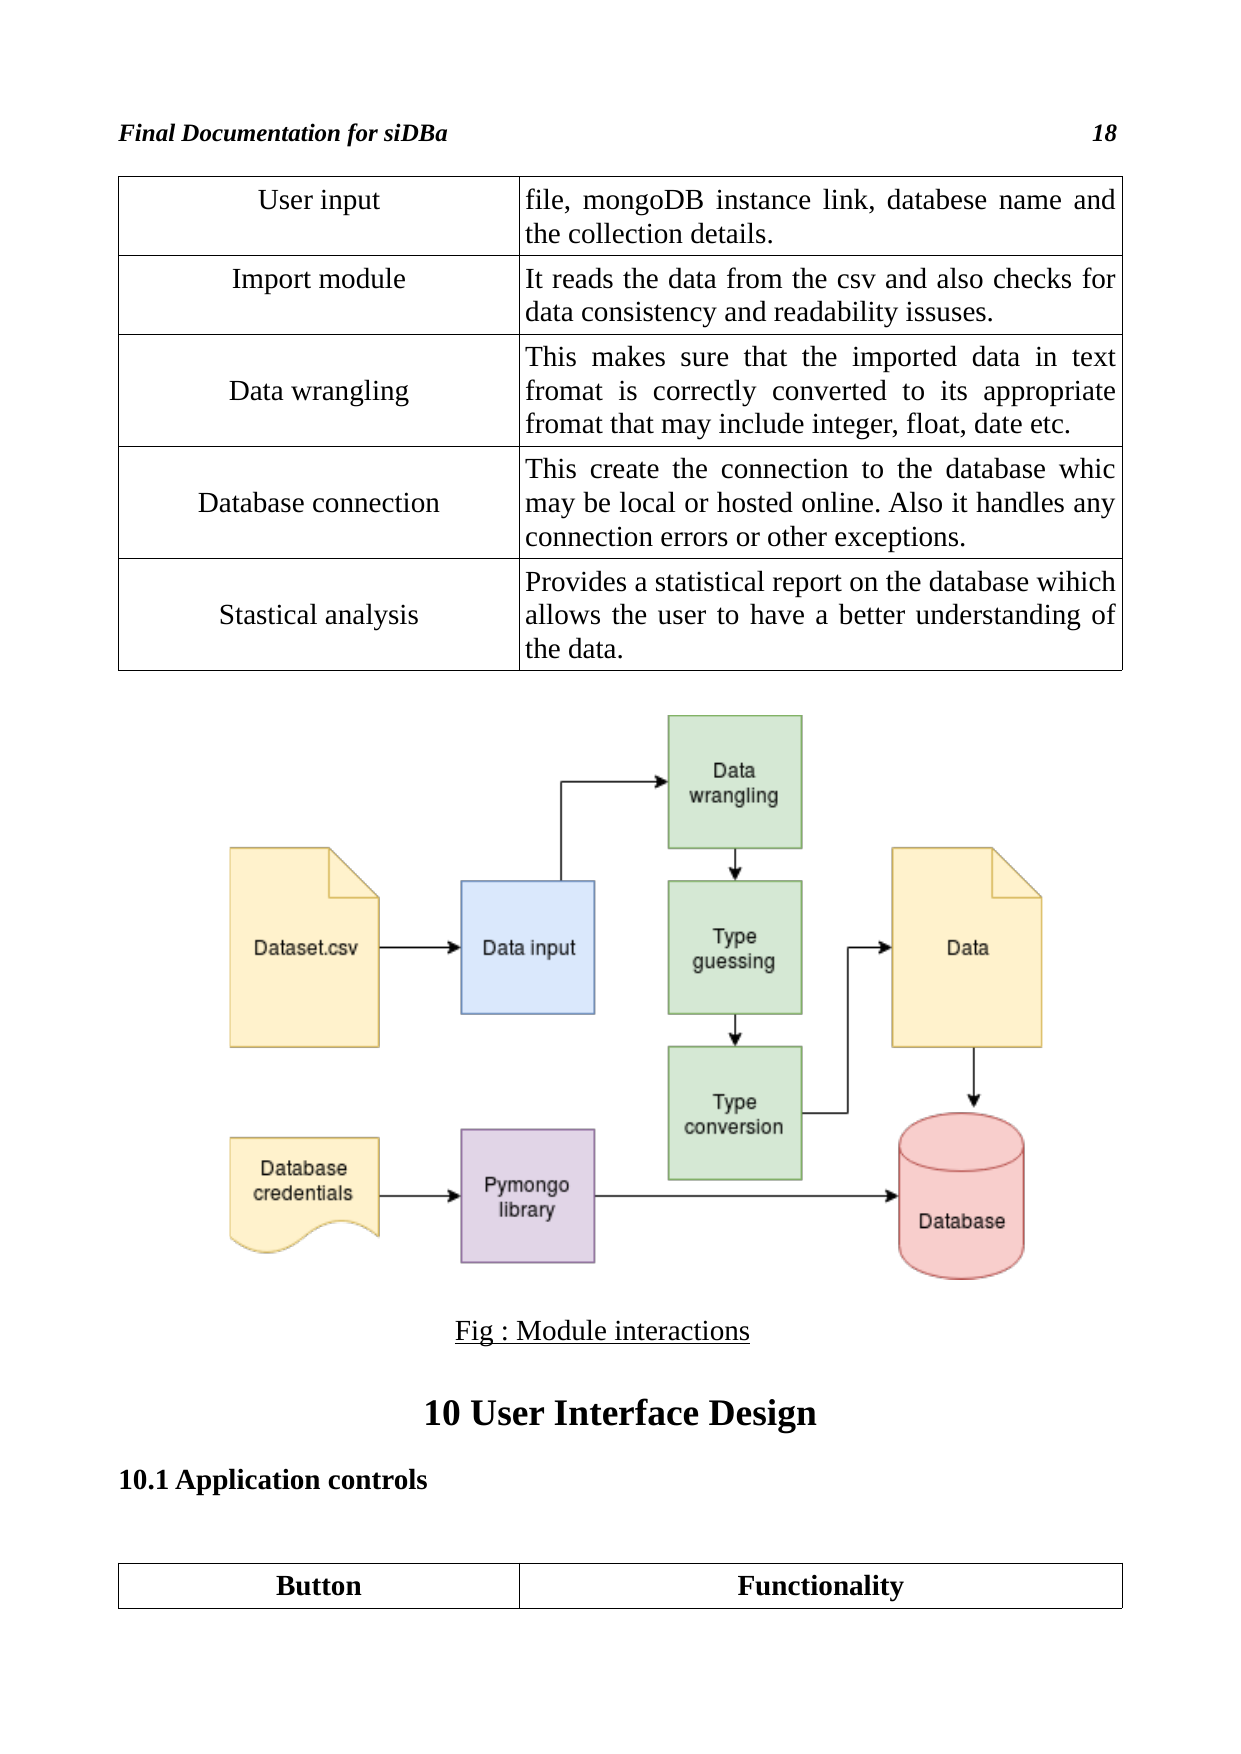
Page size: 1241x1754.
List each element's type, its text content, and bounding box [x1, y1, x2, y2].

table_cell It reads the data from the csv and also checks for data consistency and readability issuses. [520, 256, 1122, 334]
table_cell file, mongoDB instance link, databese name and the collection details. [520, 177, 1122, 255]
table_cell User input [119, 177, 519, 255]
table_header Functionality [520, 1564, 1122, 1608]
picture [229, 715, 1043, 1280]
text 10 User Interface Design [118, 1390, 1122, 1433]
table_cell Provides a statistical report on the database wihich allows the user to have a better understanding of the data. [520, 559, 1122, 670]
table_cell This create the connection to the database whic may be local or hosted online. Also it handles any connection errors or other exceptions. [520, 447, 1122, 558]
table_cell Stastical analysis [119, 559, 519, 670]
table_cell Database connection [119, 447, 519, 558]
table_cell This makes sure that the imported data in text fromat is correctly converted to its appropriate fromat that may include integer, float, date etc. [520, 335, 1122, 446]
text Fig : Module interactions [83, 1313, 1122, 1347]
table_cell Data wrangling [119, 335, 519, 446]
table_cell Import module [119, 256, 519, 334]
table_header Button [119, 1564, 519, 1608]
text 10.1 Application controls [118, 1462, 1122, 1496]
